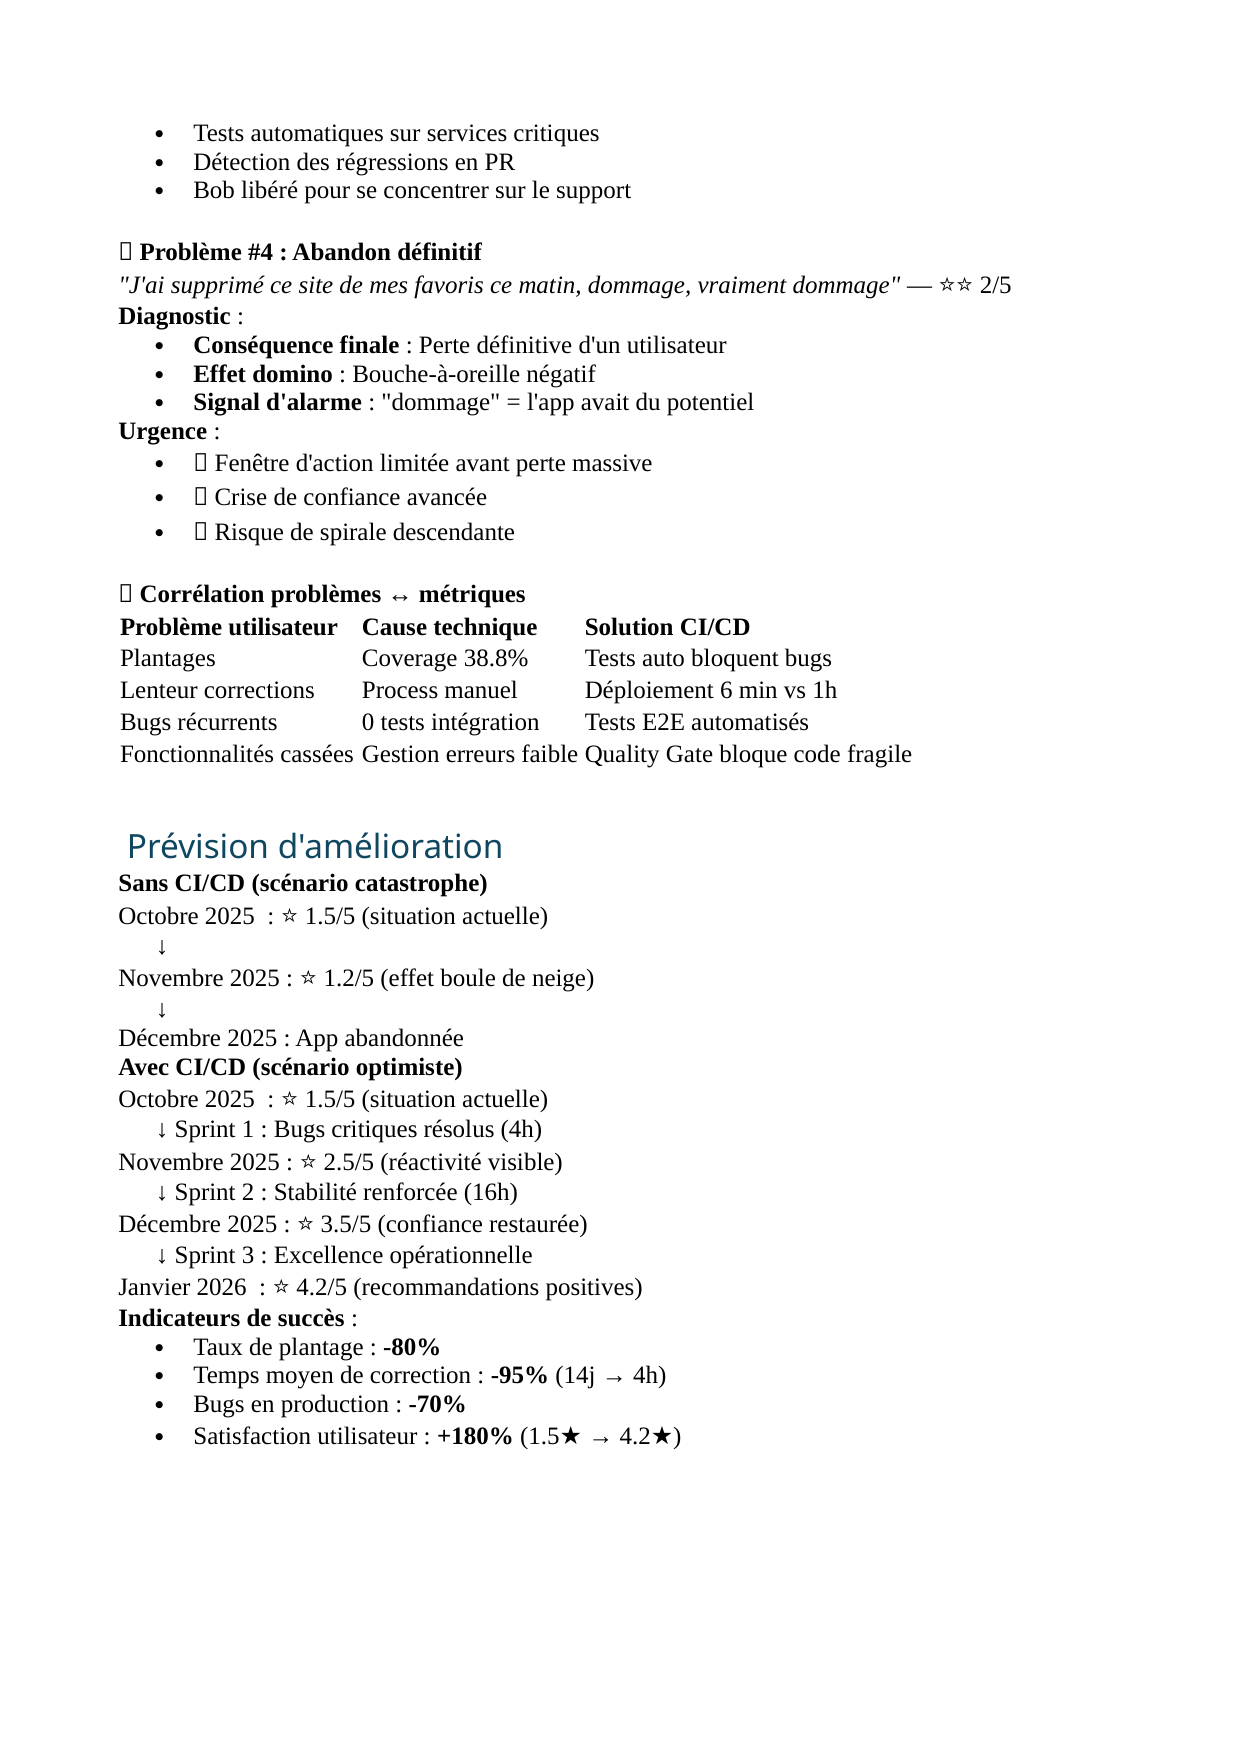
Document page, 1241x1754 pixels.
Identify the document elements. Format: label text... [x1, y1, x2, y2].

list Tests automatiques sur services critiques [156, 118, 1122, 147]
list Effet domino : Bouche-à-oreille négatif [156, 359, 1122, 387]
text Novembre 2025 : ⭐ 2.5/5 (réactivité visible) [118, 1143, 1122, 1177]
text Décembre 2025 : App abandonnée [118, 1023, 1122, 1052]
list Bugs en production : -70% [156, 1389, 1122, 1418]
list Détection des régressions en PR [156, 147, 1122, 176]
table_cell Process manuel [360, 674, 583, 706]
text Diagnostic : [118, 301, 1122, 330]
text 🔴 Problème #4 : Abandon définitif [118, 233, 1122, 267]
table_header Cause technique [360, 610, 583, 642]
text Indicateurs de succès : [118, 1303, 1122, 1332]
table_header Problème utilisateur [118, 610, 360, 642]
table_cell Lenteur corrections [118, 674, 360, 706]
text Octobre 2025 : ⭐ 1.5/5 (situation actuelle) [118, 897, 1122, 931]
list 🚨 Fenêtre d'action limitée avant perte massive [156, 445, 1122, 479]
text ↓ [118, 994, 1122, 1023]
text Décembre 2025 : ⭐ 3.5/5 (confiance restaurée) [118, 1206, 1122, 1240]
list Conséquence finale : Perte définitive d'un utilisateur [156, 330, 1122, 359]
text Urgence : [118, 416, 1122, 445]
table_header Solution CI/CD [583, 610, 918, 642]
list Temps moyen de correction : -95% (14j → 4h) [156, 1360, 1122, 1389]
list Satisfaction utilisateur : +180% (1.5★ → 4.2★) [156, 1418, 1122, 1452]
table_cell Déploiement 6 min vs 1h [583, 674, 918, 706]
table_cell 0 tests intégration [360, 706, 583, 737]
list Signal d'alarme : "dommage" = l'app avait du potentiel [156, 387, 1122, 416]
text Avec CI/CD (scénario optimiste) [118, 1052, 1122, 1080]
text ↓ Sprint 3 : Excellence opérationnelle [118, 1240, 1122, 1269]
table_cell Quality Gate bloque code fragile [583, 738, 918, 769]
text Novembre 2025 : ⭐ 1.2/5 (effet boule de neige) [118, 960, 1122, 994]
text Sans CI/CD (scénario catastrophe) [118, 868, 1122, 897]
list 🚨 Crise de confiance avancée [156, 479, 1122, 513]
text Janvier 2026 : ⭐ 4.2/5 (recommandations positives) [118, 1269, 1122, 1303]
table_cell Gestion erreurs faible [360, 738, 583, 769]
table_cell Coverage 38.8% [360, 642, 583, 674]
table_cell Bugs récurrents [118, 706, 360, 737]
table_cell Tests auto bloquent bugs [583, 642, 918, 674]
text Octobre 2025 : ⭐ 1.5/5 (situation actuelle) [118, 1080, 1122, 1114]
text 🔗 Corrélation problèmes ↔️ métriques [118, 576, 1122, 610]
table_cell Tests E2E automatisés [583, 706, 918, 737]
list Taux de plantage : -80% [156, 1332, 1122, 1360]
subtitle Prévision d'amélioration [118, 823, 1122, 868]
text "J'ai supprimé ce site de mes favoris ce matin, dommage, vraiment dommage" — ⭐⭐ 2/5 [118, 267, 1122, 301]
text ↓ Sprint 1 : Bugs critiques résolus (4h) [118, 1114, 1122, 1143]
table_cell Plantages [118, 642, 360, 674]
text ↓ Sprint 2 : Stabilité renforcée (16h) [118, 1177, 1122, 1206]
list Bob libéré pour se concentrer sur le support [156, 176, 1122, 204]
table_cell Fonctionnalités cassées [118, 738, 360, 769]
list 🚨 Risque de spirale descendante [156, 513, 1122, 547]
text ↓ [118, 931, 1122, 960]
